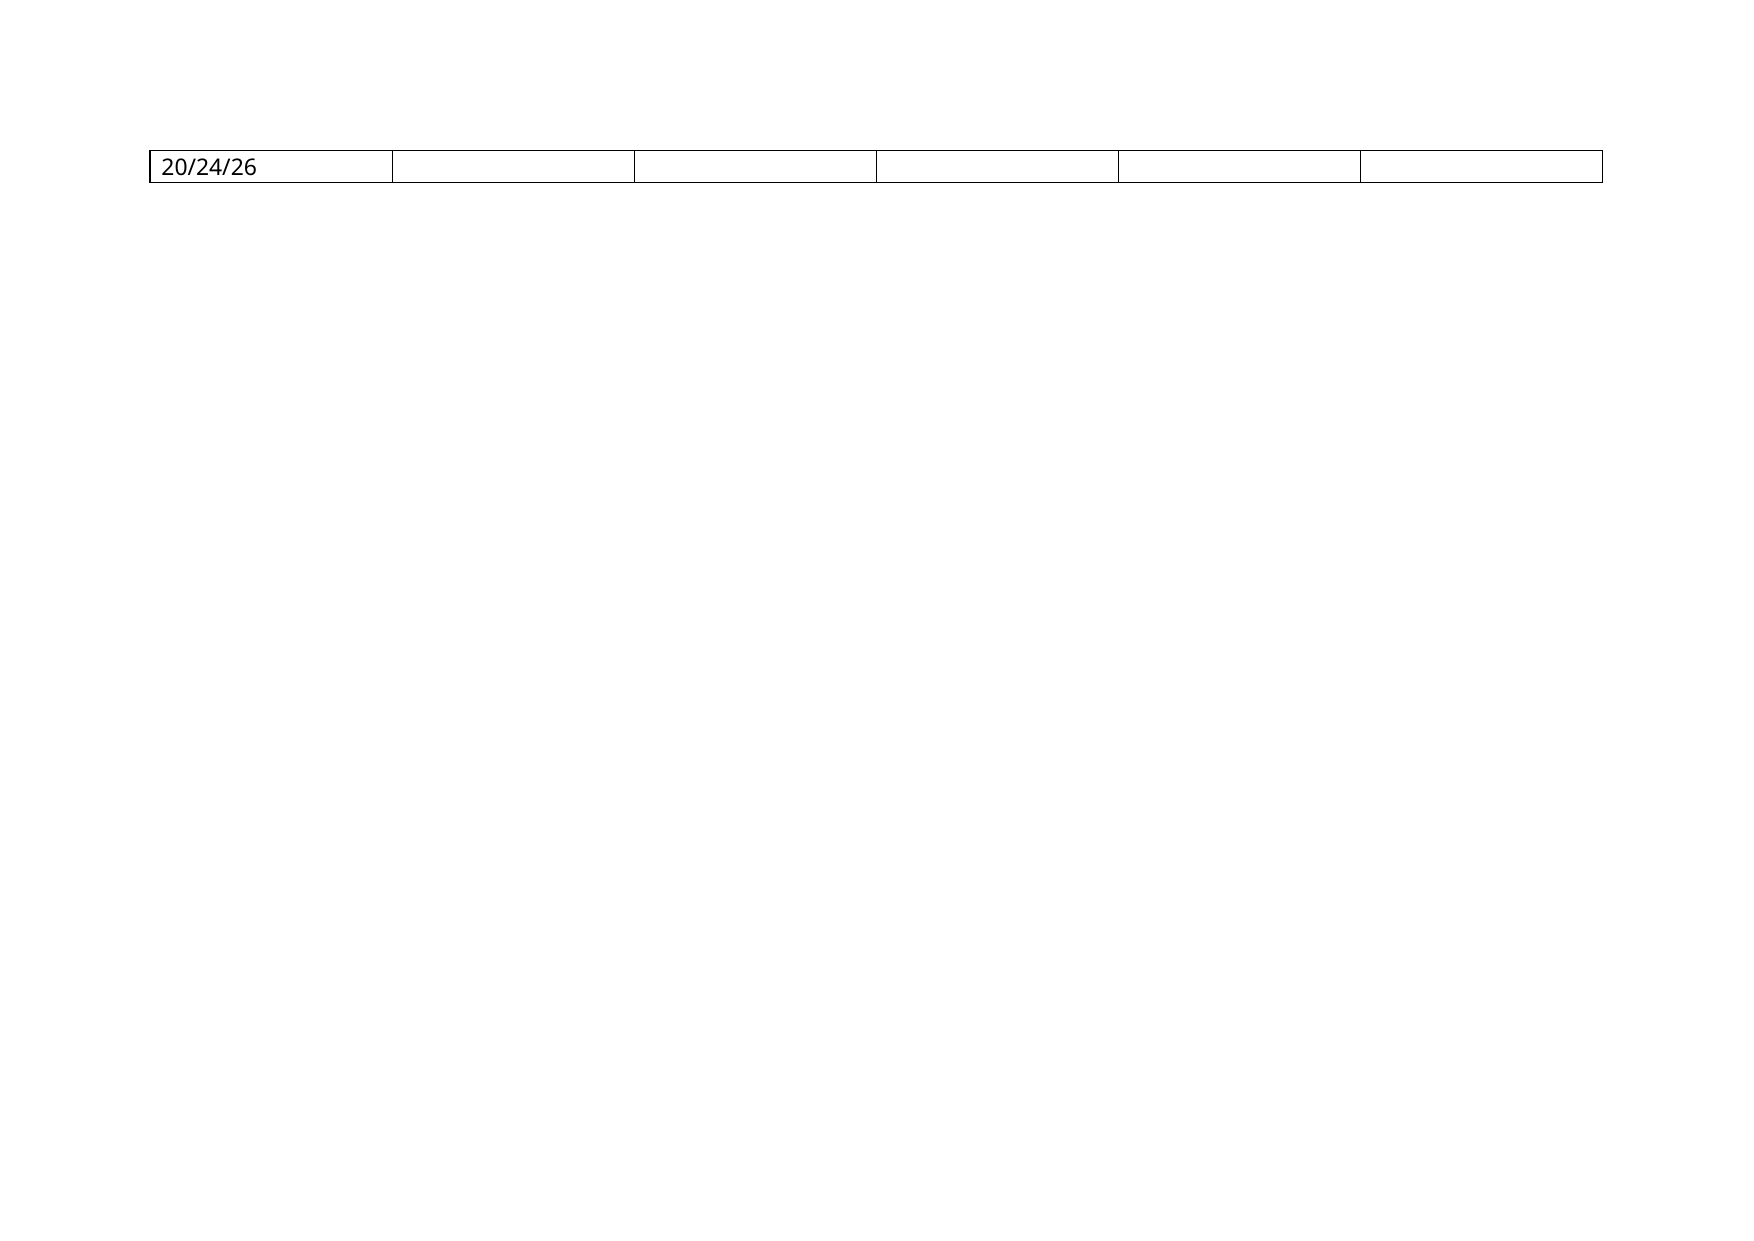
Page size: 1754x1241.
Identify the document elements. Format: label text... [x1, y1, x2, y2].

table_cell [1361, 151, 1602, 182]
table_cell [1119, 151, 1360, 182]
table_cell [393, 151, 634, 182]
table_cell 20/24/26 [151, 151, 392, 182]
table_cell [877, 151, 1118, 182]
table_cell [635, 151, 876, 182]
